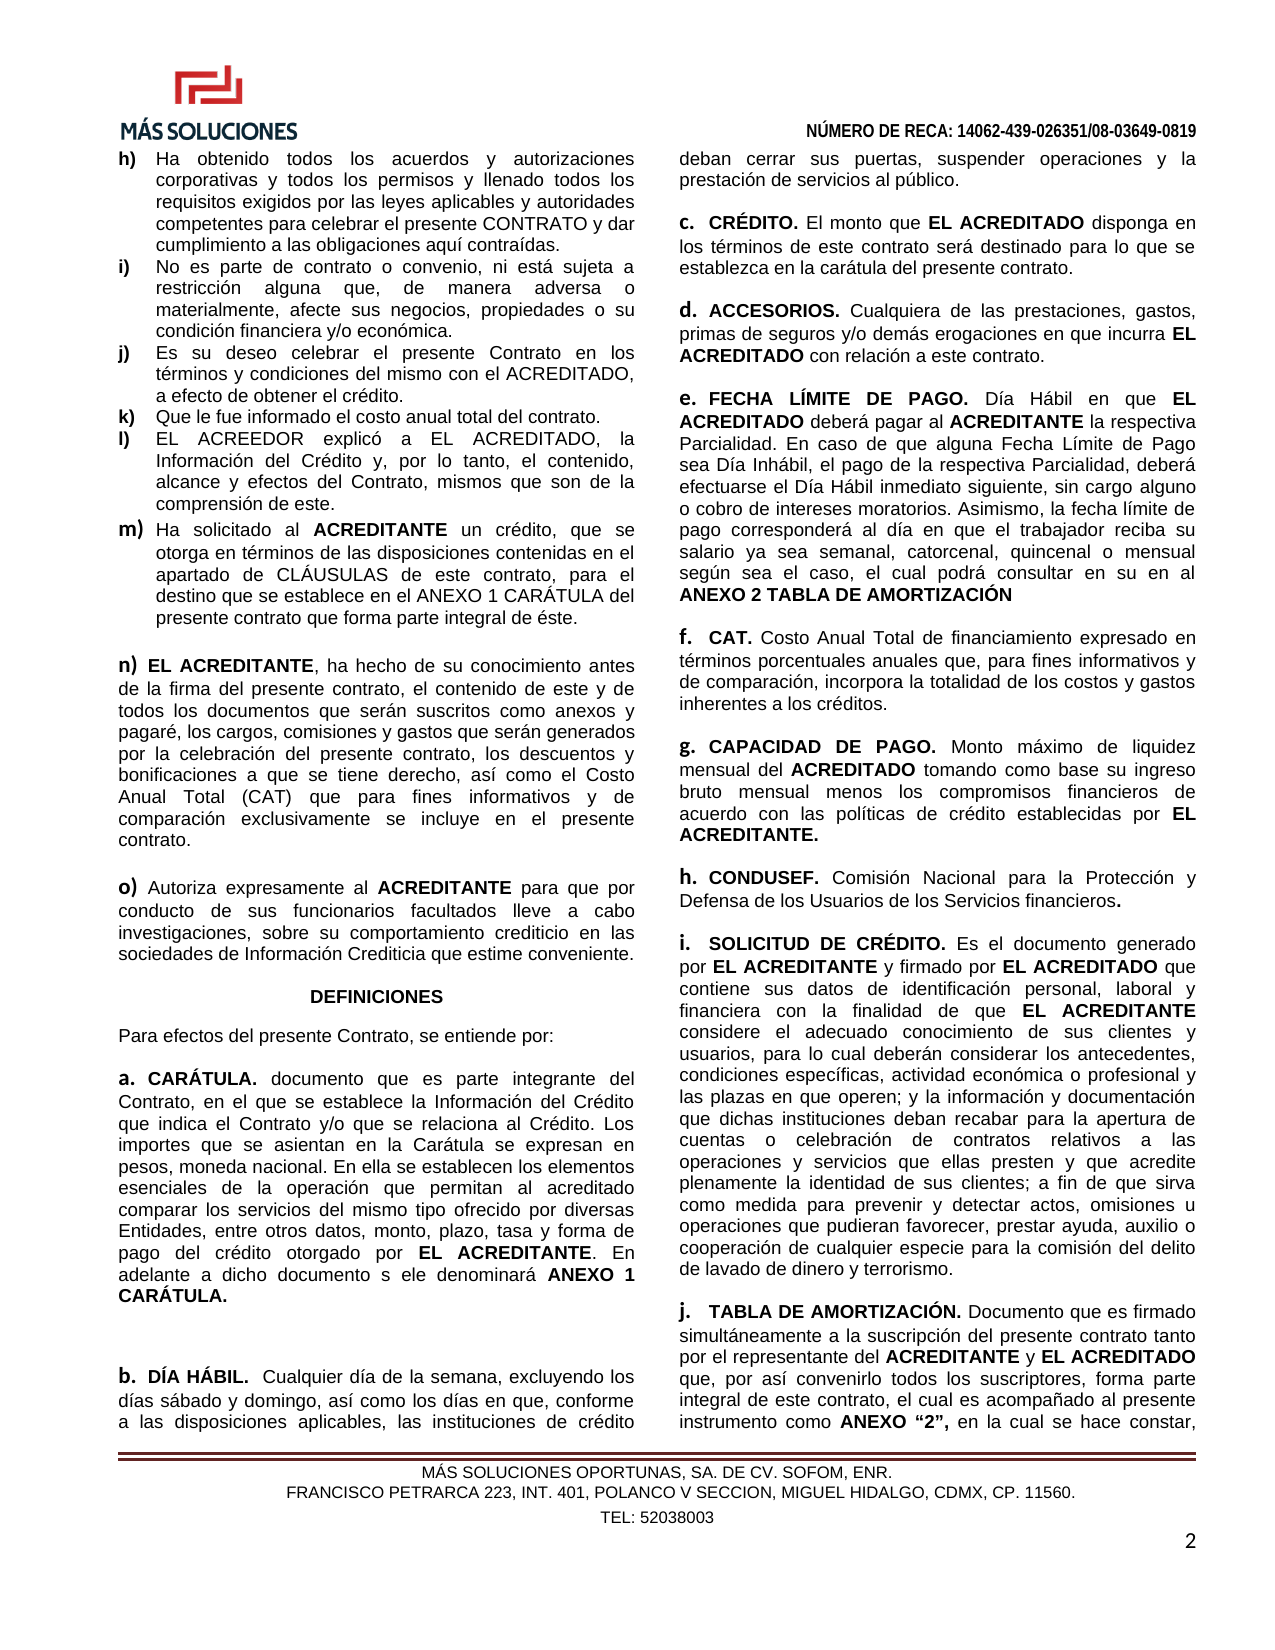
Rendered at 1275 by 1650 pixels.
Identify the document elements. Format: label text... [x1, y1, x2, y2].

list CRÉDITO. El monto que EL ACREDITADO disponga en los términos de este contrato será destinado para lo que se establezca en la carátula del presente contrato. [679, 207, 1196, 278]
list TABLA DE AMORTIZACIÓN. Documento que es firmado simultáneamente a la suscripción del presente contrato tanto por el representante del ACREDITANTE y EL ACREDITADO que, por así convenirlo todos los suscriptores, forma parte integral de este contrato, el cual es acompañado al presente instrumento como ANEXO “2”, en la cual se hace constar, [679, 1296, 1196, 1432]
list deban cerrar sus puertas, suspender operaciones y la prestación de servicios al público. [679, 148, 1196, 191]
list No es parte de contrato o convenio, ni está sujeta a restricción alguna que, de manera adversa o materialmente, afecte sus negocios, propiedades o su condición financiera y/o económica. [118, 255, 635, 342]
list EL ACREDITANTE, ha hecho de su conocimiento antes de la firma del presente contrato, el contenido de este y de todos los documentos que serán suscritos como anexos y pagaré, los cargos, comisiones y gastos que serán generados por la celebración del presente contrato, los descuentos y bonificaciones a que se tiene derecho, así como el Costo Anual Total (CAT) que para fines informativos y de comparación exclusivamente se incluye en el presente contrato. [118, 650, 635, 851]
list CONDUSEF. Comisión Nacional para la Protección y Defensa de los Usuarios de los Servicios financieros. [679, 862, 1196, 912]
list CAPACIDAD DE PAGO. Monto máximo de liquidez mensual del ACREDITADO tomando como base su ingreso bruto mensual menos los compromisos financieros de acuerdo con las políticas de crédito establecidas por EL ACREDITANTE. [679, 731, 1196, 845]
list Autoriza expresamente al ACREDITANTE para que por conducto de sus funcionarios facultados lleve a cabo investigaciones, sobre su comportamiento crediticio en las sociedades de Información Crediticia que estime conveniente. [118, 872, 635, 965]
picture [115, 60, 302, 148]
text DEFINICIONES [118, 986, 635, 1008]
text Para efectos del presente Contrato, se entiende por: [118, 1024, 635, 1046]
list Es su deseo celebrar el presente Contrato en los términos y condiciones del mismo con el ACREDITADO, a efecto de obtener el crédito. [118, 342, 635, 406]
list Ha solicitado al ACREDITANTE un crédito, que se otorga en términos de las disposiciones contenidas en el apartado de CLÁUSULAS de este contrato, para el destino que se establece en el ANEXO 1 CARÁTULA del presente contrato que forma parte integral de éste. [118, 514, 635, 628]
list Ha obtenido todos los acuerdos y autorizaciones corporativas y todos los permisos y llenado todos los requisitos exigidos por las leyes aplicables y autoridades competentes para celebrar el presente CONTRATO y dar cumplimiento a las obligaciones aquí contraídas. [118, 148, 635, 255]
list SOLICITUD DE CRÉDITO. Es el documento generado por EL ACREDITANTE y firmado por EL ACREDITADO que contiene sus datos de identificación personal, laboral y financiera con la finalidad de que EL ACREDITANTE considere el adecuado conocimiento de sus clientes y usuarios, para lo cual deberán considerar los antecedentes, condiciones específicas, actividad económica o profesional y las plazas en que operen; y la información y documentación que dichas instituciones deban recabar para la apertura de cuentas o celebración de contratos relativos a las operaciones y servicios que ellas presten y que acredite plenamente la identidad de sus clientes; a fin de que sirva como medida para prevenir y detectar actos, omisiones u operaciones que pudieran favorecer, prestar ayuda, auxilio o cooperación de cualquier especie para la comisión del delito de lavado de dinero y terrorismo. [679, 928, 1196, 1280]
list EL ACREEDOR explicó a EL ACREDITADO, la Información del Crédito y, por lo tanto, el contenido, alcance y efectos del Contrato, mismos que son de la comprensión de este. [118, 428, 635, 514]
list CARÁTULA. documento que es parte integrante del Contrato, en el que se establece la Información del Crédito que indica el Contrato y/o que se relaciona al Crédito. Los importes que se asientan en la Carátula se expresan en pesos, moneda nacional. En ella se establecen los elementos esenciales de la operación que permitan al acreditado comparar los servicios del mismo tipo ofrecido por diversas Entidades, entre otros datos, monto, plazo, tasa y forma de pago del crédito otorgado por EL ACREDITANTE. En adelante a dicho documento s ele denominará ANEXO 1 CARÁTULA. [118, 1063, 635, 1306]
list DÍA HÁBIL. Cualquier día de la semana, excluyendo los días sábado y domingo, así como los días en que, conforme a las disposiciones aplicables, las instituciones de crédito [118, 1361, 635, 1432]
list Que le fue informado el costo anual total del contrato. [118, 406, 635, 428]
list ACCESORIOS. Cualquiera de las prestaciones, gastos, primas de seguros y/o demás erogaciones en que incurra EL ACREDITADO con relación a este contrato. [679, 295, 1196, 366]
list FECHA LÍMITE DE PAGO. Día Hábil en que EL ACREDITADO deberá pagar al ACREDITANTE la respectiva Parcialidad. En caso de que alguna Fecha Límite de Pago sea Día Inhábil, el pago de la respectiva Parcialidad, deberá efectuarse el Día Hábil inmediato siguiente, sin cargo alguno o cobro de intereses moratorios. Asimismo, la fecha límite de pago corresponderá al día en que el trabajador reciba su salario ya sea semanal, catorcenal, quincenal o mensual según sea el caso, el cual podrá consultar en su en al ANEXO 2 TABLA DE AMORTIZACIÓN [679, 383, 1196, 605]
list CAT. Costo Anual Total de financiamiento expresado en términos porcentuales anuales que, para fines informativos y de comparación, incorpora la totalidad de los costos y gastos inherentes a los créditos. [679, 622, 1196, 714]
